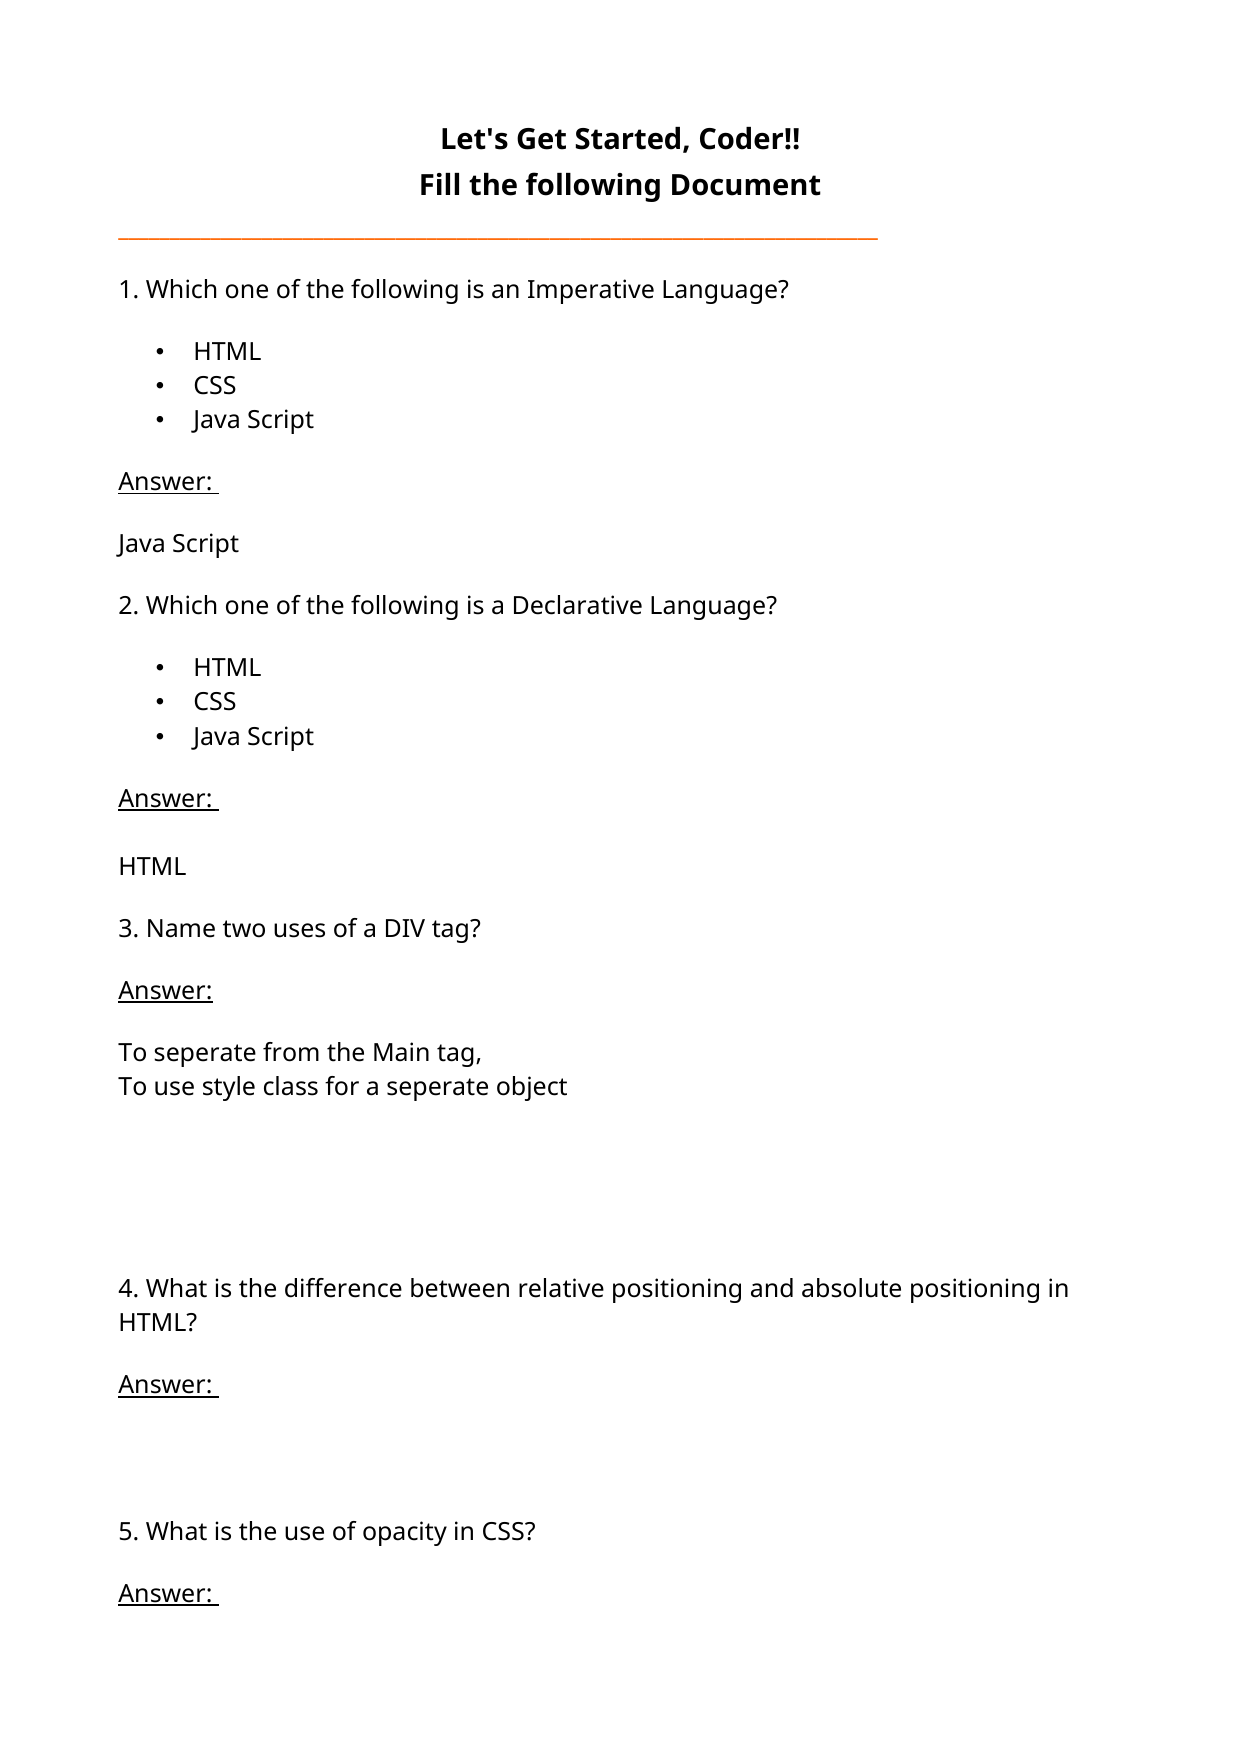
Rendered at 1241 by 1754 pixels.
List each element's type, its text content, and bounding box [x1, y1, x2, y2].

text 1. Which one of the following is an Imperative Language? [118, 271, 1122, 306]
list HTML [156, 650, 1122, 684]
text 5. What is the use of opacity in CSS? [118, 1513, 1122, 1547]
list CSS [156, 368, 1122, 402]
list CSS [156, 684, 1122, 718]
text Answer: [118, 464, 1122, 498]
text Fill the following Document [118, 164, 1122, 203]
text To seperate from the Main tag, [118, 1034, 1122, 1069]
text __________________________________________________________________________ [118, 209, 1122, 243]
text Let's Get Started, Coder!! [118, 118, 1122, 158]
text Java Script [118, 526, 1122, 560]
text 2. Which one of the following is a Declarative Language? [118, 588, 1122, 622]
text 4. What is the difference between relative positioning and absolute positioning in HTML? [118, 1271, 1122, 1339]
list Java Script [156, 402, 1122, 436]
text 3. Name two uses of a DIV tag? [118, 910, 1122, 944]
text To use style class for a seperate object [118, 1069, 1122, 1103]
text HTML [118, 848, 1122, 882]
text Answer: [118, 780, 1122, 814]
text Answer: [118, 972, 1122, 1007]
list Java Script [156, 718, 1122, 752]
text Answer: [118, 1575, 1122, 1609]
list HTML [156, 333, 1122, 368]
text Answer: [118, 1367, 1122, 1401]
